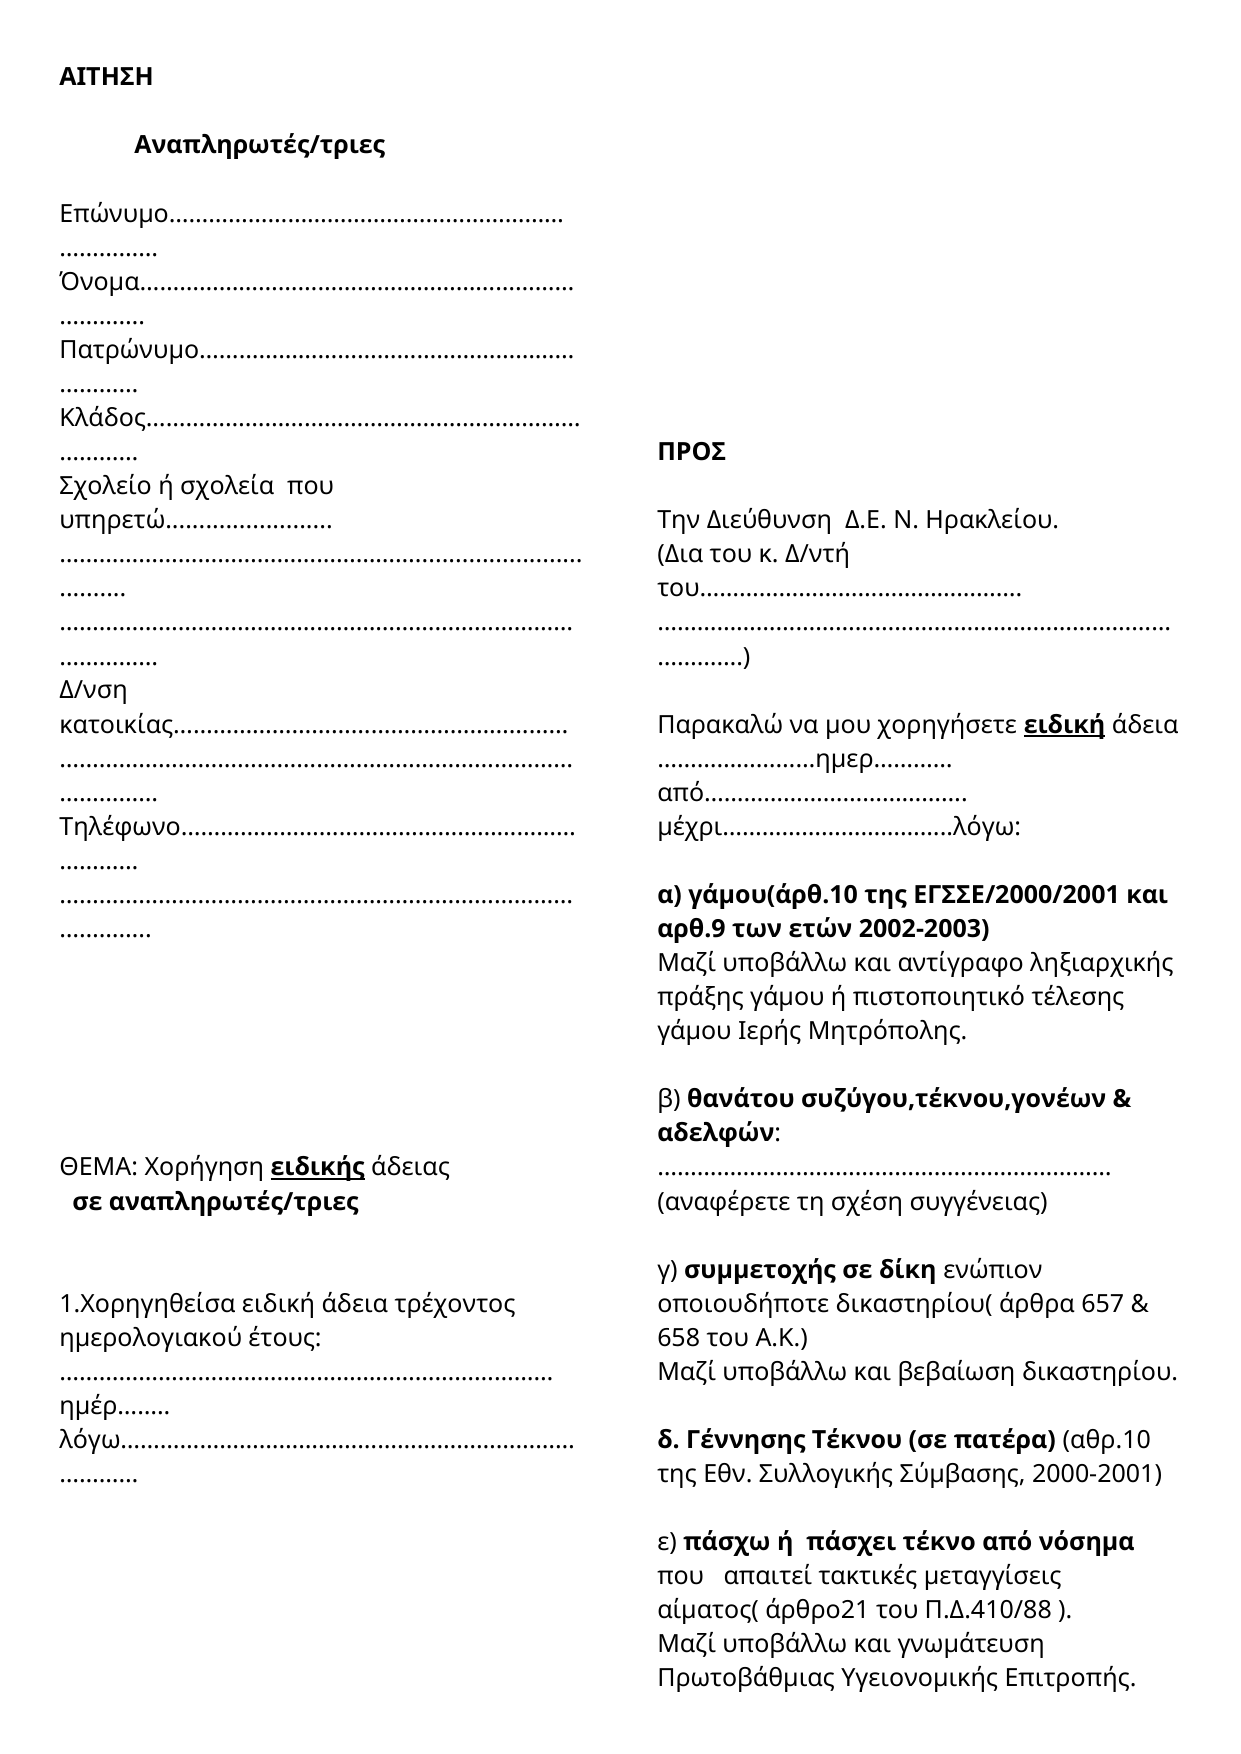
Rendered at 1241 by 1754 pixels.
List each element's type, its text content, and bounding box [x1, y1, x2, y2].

text δ. Γέννησης Τέκνου (σε πατέρα) (αθρ.10 της Εθν. Συλλογικής Σύμβασης, 2000-2001) [657, 1422, 1181, 1490]
text Μαζί υποβάλλω και βεβαίωση δικαστηρίου. [657, 1353, 1181, 1387]
text λόγω……………………………………………………………………… [59, 1422, 583, 1490]
text ……………………ημερ…………από…………………………………. μέχρι……………………………..λόγω: [657, 740, 1181, 842]
text σε αναπληρωτές/τριες [59, 1183, 583, 1217]
text ………………………………………………………………………………… [59, 604, 583, 672]
text ……………………………………………………………………………….) [657, 604, 1181, 672]
text ΑΙΤΗΣΗ [59, 59, 583, 93]
text …………………………………………………………………ημέρ…….. [59, 1353, 583, 1422]
text (Δια του κ. Δ/ντή του…………………………………………. [657, 536, 1181, 604]
text (αναφέρετε τη σχέση συγγένειας) [657, 1183, 1181, 1217]
text α) γάμου(άρθ.10 της ΕΓΣΣΕ/2000/2001 και αρθ.9 των ετών 2002-2003) [657, 877, 1181, 945]
text Όνομα……………………………………………………………………. [59, 263, 583, 332]
text Πατρώνυμο…………………………………………………………… [59, 332, 583, 400]
text Επώνυμο………………………………………………………………… [59, 195, 583, 263]
text 1.Χορηγηθείσα ειδική άδεια τρέχοντος ημερολογιακού έτους: [59, 1285, 583, 1353]
text ΠΡΟΣ [657, 434, 1181, 468]
text β) θανάτου συζύγου,τέκνου,γονέων & αδελφών:…………………………………………………………… [657, 1081, 1181, 1183]
text ……………………………………………………………………………….. [59, 877, 583, 945]
text ε) πάσχω ή πάσχει τέκνο από νόσημα που απαιτεί τακτικές μεταγγίσεις αίματος( άρθρο21 του Π.Δ.410/88 ). [657, 1524, 1181, 1626]
text Σχολείο ή σχολεία που υπηρετώ......................... ………………………………………………................................... [59, 468, 583, 604]
text ΘΕΜΑ: Χορήγηση ειδικής άδειας [59, 1149, 583, 1183]
text γ) συμμετοχής σε δίκη ενώπιον οποιουδήποτε δικαστηρίου( άρθρα 657 & 658 του Α.Κ.) [657, 1251, 1181, 1353]
text Μαζί υποβάλλω και γνωμάτευση Πρωτοβάθμιας Υγειονομικής Επιτροπής. [657, 1626, 1181, 1694]
text ………………………………………………………………………………… [59, 740, 583, 808]
text Μαζί υποβάλλω και αντίγραφο ληξιαρχικής πράξης γάμου ή πιστοποιητικό τέλεσης γάμου Ιερής Μητρόπολης. [657, 945, 1181, 1047]
text Τηλέφωνο……………………………………………………………… [59, 808, 583, 877]
text Κλάδος…………………………………………………………………… [59, 400, 583, 468]
text Δ/νση κατοικίας…………………………………………………… [59, 672, 583, 740]
text Την Διεύθυνση Δ.Ε. Ν. Ηρακλείου. [657, 502, 1181, 536]
text Παρακαλώ να μου χορηγήσετε ειδική άδεια [657, 706, 1181, 740]
text Αναπληρωτές/τριες [59, 93, 583, 161]
